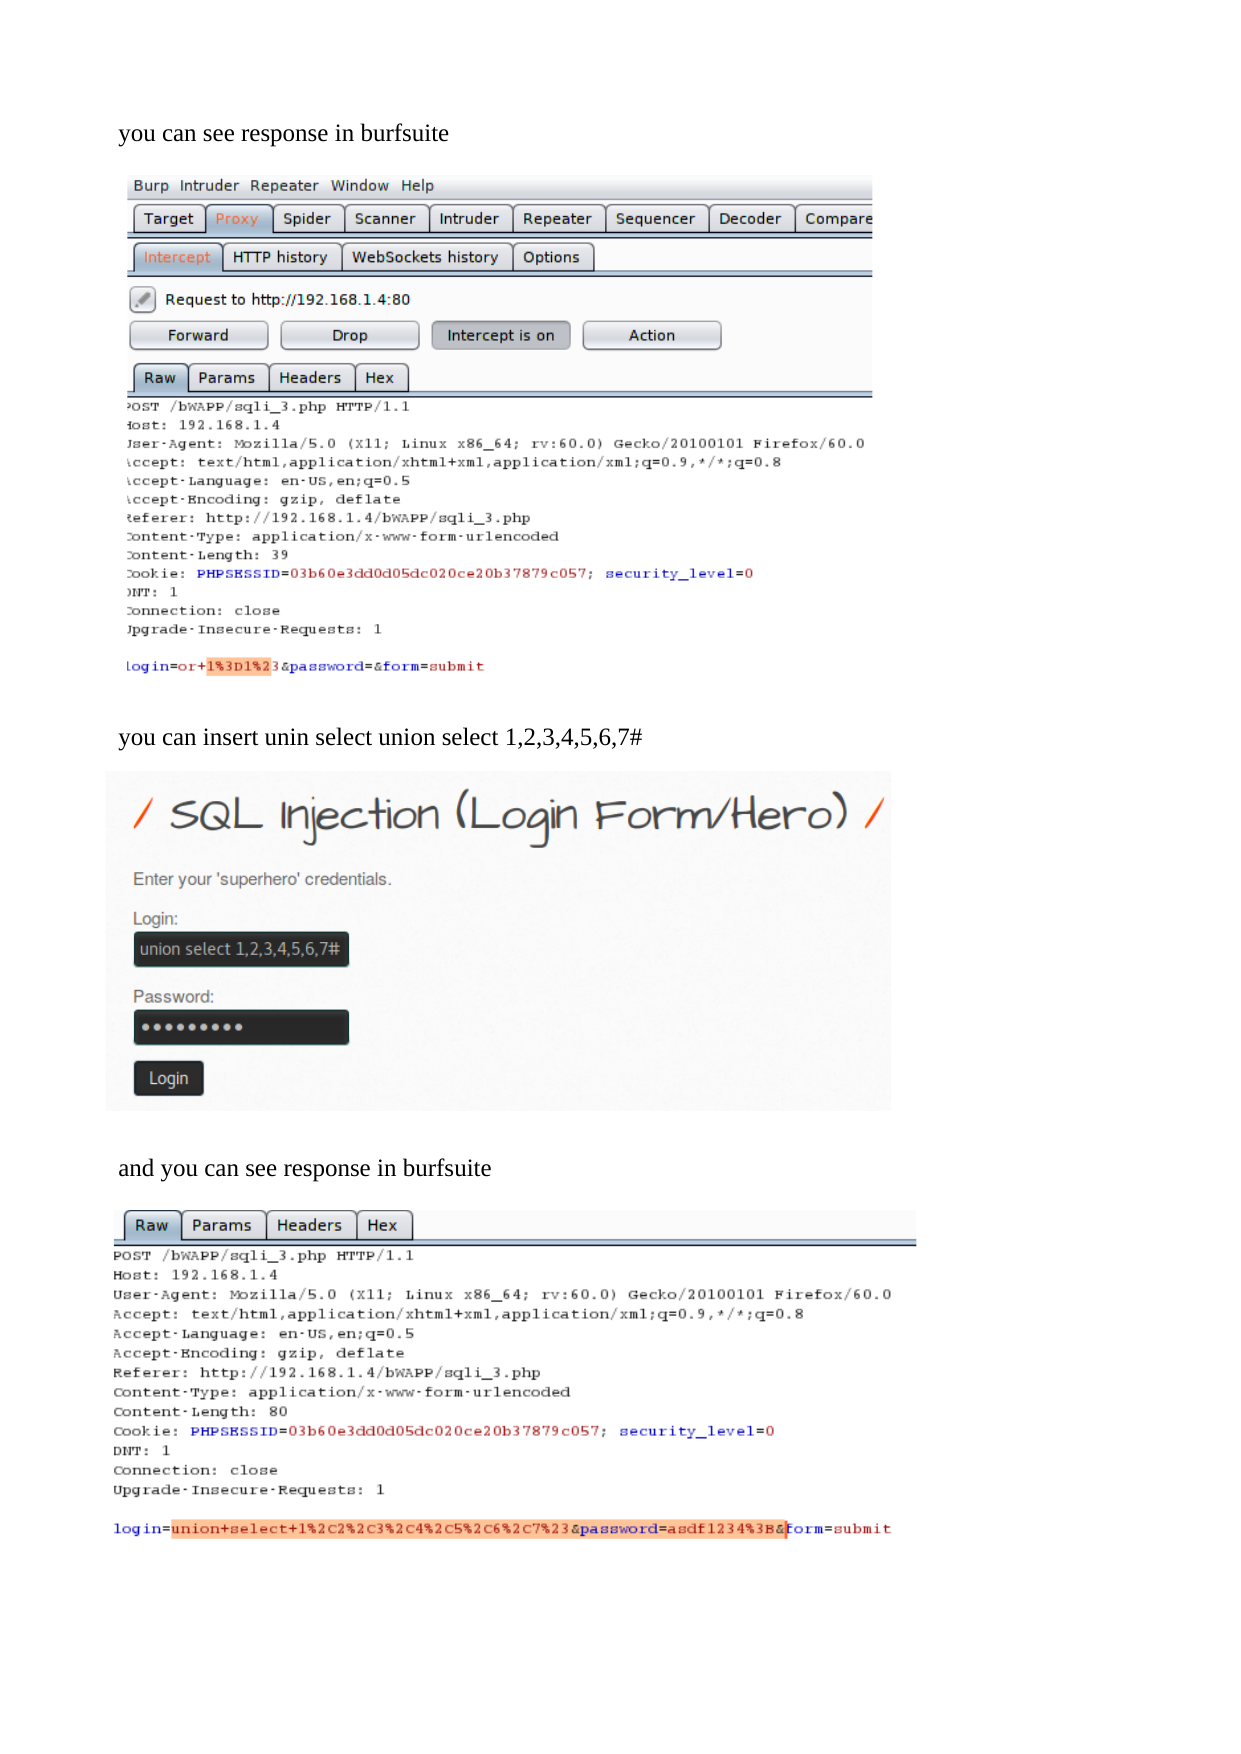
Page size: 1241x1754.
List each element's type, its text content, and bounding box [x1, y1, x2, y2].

text you can insert unin select union select 1,2,3,4,5,6,7# [118, 722, 1122, 751]
picture [127, 175, 873, 692]
text you can see response in burfsuite [118, 118, 1122, 147]
text and you can see response in burfsuite [118, 1153, 1122, 1182]
picture [105, 771, 892, 1111]
picture [113, 1210, 917, 1553]
